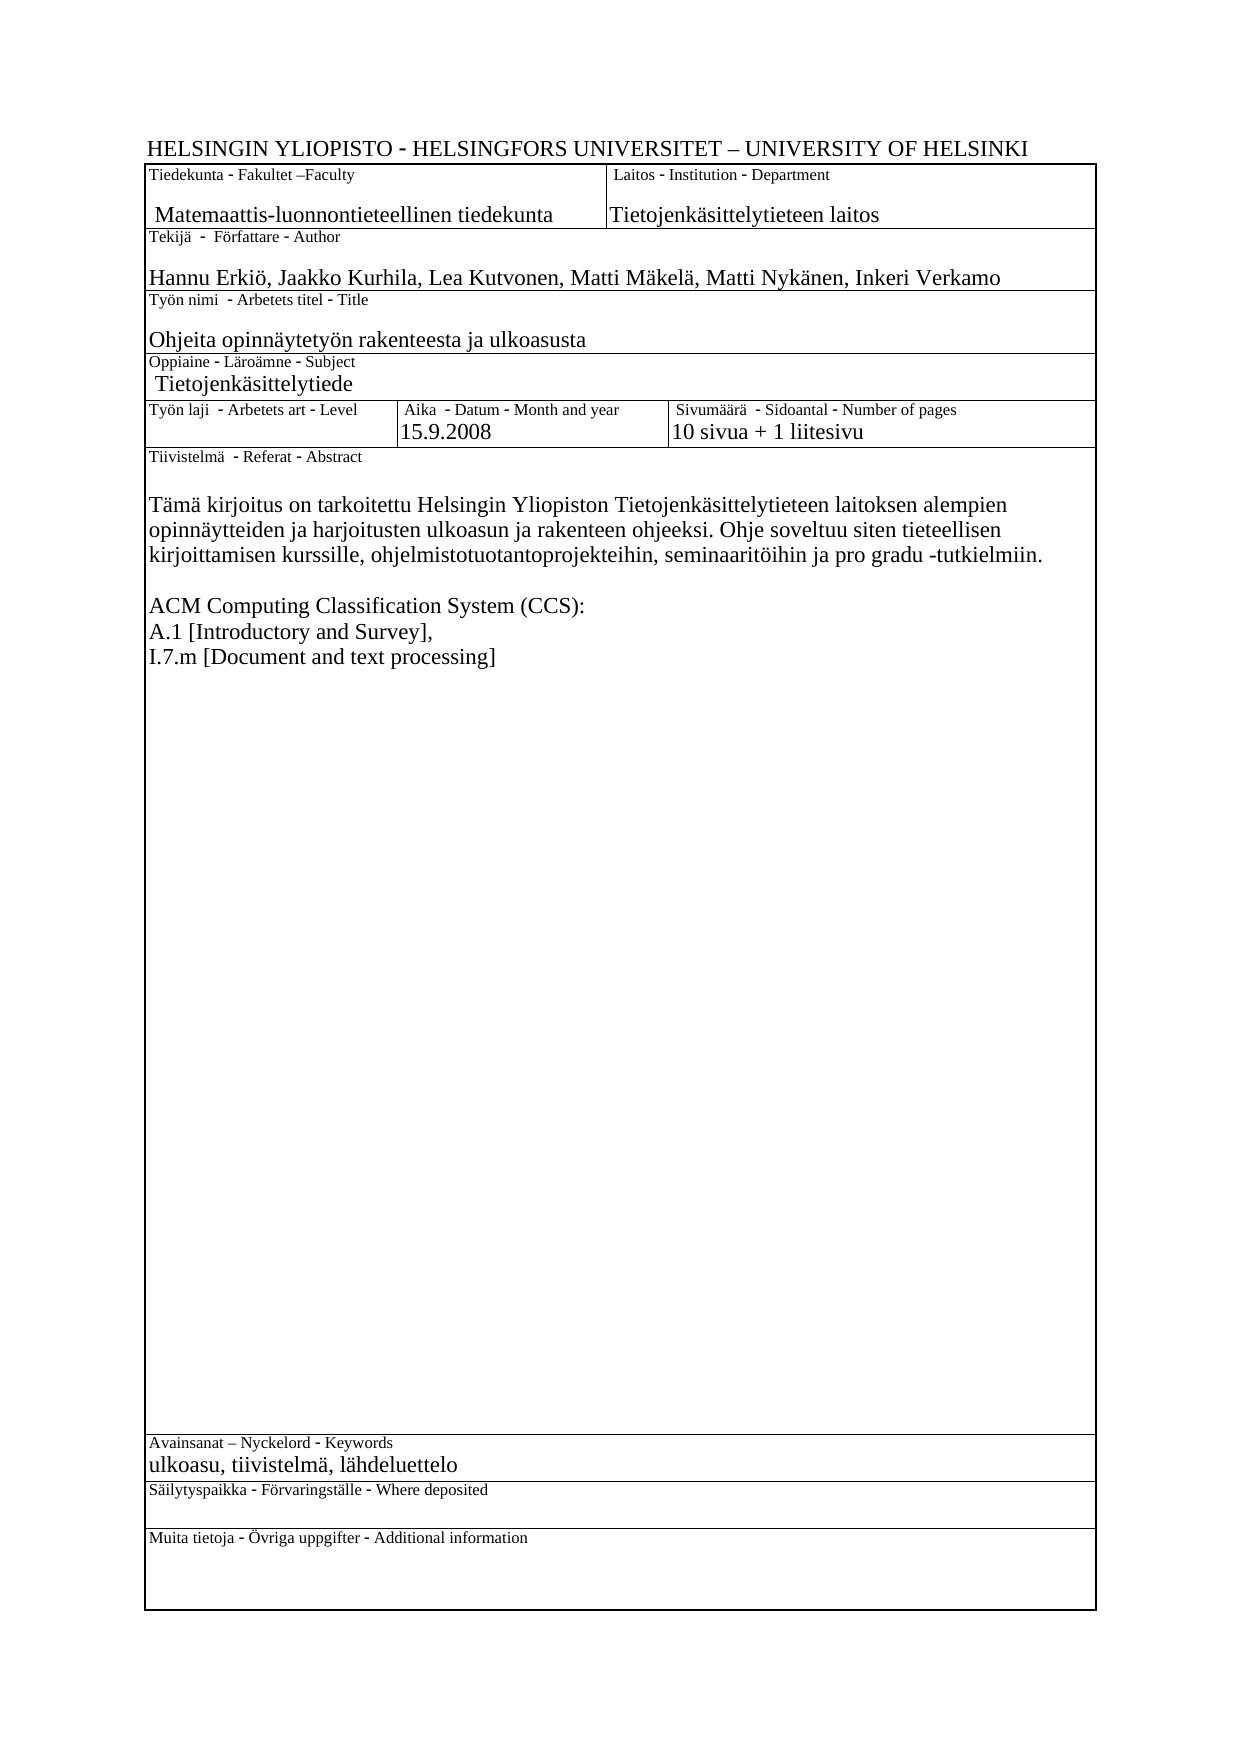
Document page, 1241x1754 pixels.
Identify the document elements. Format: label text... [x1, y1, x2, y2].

table_cell Työn nimi Arbetets titel  Title Ohjeita opinnäytetyön rakenteesta ja ulkoasusta [146, 291, 1095, 353]
table_cell Oppiaine  Läroämne  Subject Tietojenkäsittelytiede [146, 354, 1095, 400]
table_cell Työn laji Arbetets art  Level [146, 401, 397, 447]
table_cell Tiivistelmä Referat  Abstract Tämä kirjoitus on tarkoitettu Helsingin Yliopiston Tietojenkäsittelytieteen laitoksen alempien opinnäytteiden ja harjoitusten ulkoasun ja rakenteen ohjeeksi. Ohje soveltuu siten tieteellisen kirjoittamisen kurssille, ohjelmistotuotantoprojekteihin, seminaaritöihin ja pro gradu -tutkielmiin. ACM Computing Classification System (CCS): A.1 [Introductory and Survey], I.7.m [Document and text processing] [146, 448, 1095, 1434]
table_cell Avainsanat – Nyckelord  Keywords ulkoasu, tiivistelmä, lähdeluettelo [146, 1435, 1095, 1481]
table_cell Muita tietoja  Övriga uppgifter  Additional information [146, 1529, 1095, 1609]
table_cell Aika Datum  Month and year 15.9.2008 [398, 401, 668, 447]
table_cell TekijäFörfattare  Author Hannu Erkiö, Jaakko Kurhila, Lea Kutvonen, Matti Mäkelä, Matti Nykänen, Inkeri Verkamo [146, 229, 1095, 290]
table_cell Sivumäärä Sidoantal  Number of pages 10 sivua + 1 liitesivu [669, 401, 1095, 447]
table_cell Säilytyspaikka  Förvaringställe  Where deposited [146, 1482, 1095, 1528]
table_cell Laitos  Institution  Department Tietojenkäsittelytieteen laitos [607, 165, 1095, 228]
table_cell Tiedekunta  Fakultet –Faculty Matemaattis-luonnontieteellinen tiedekunta [146, 165, 606, 228]
table_header HELSINGIN YLIOPISTO  HELSINGFORS UNIVERSITET – UNIVERSITY OF HELSINKI [144, 136, 1097, 163]
